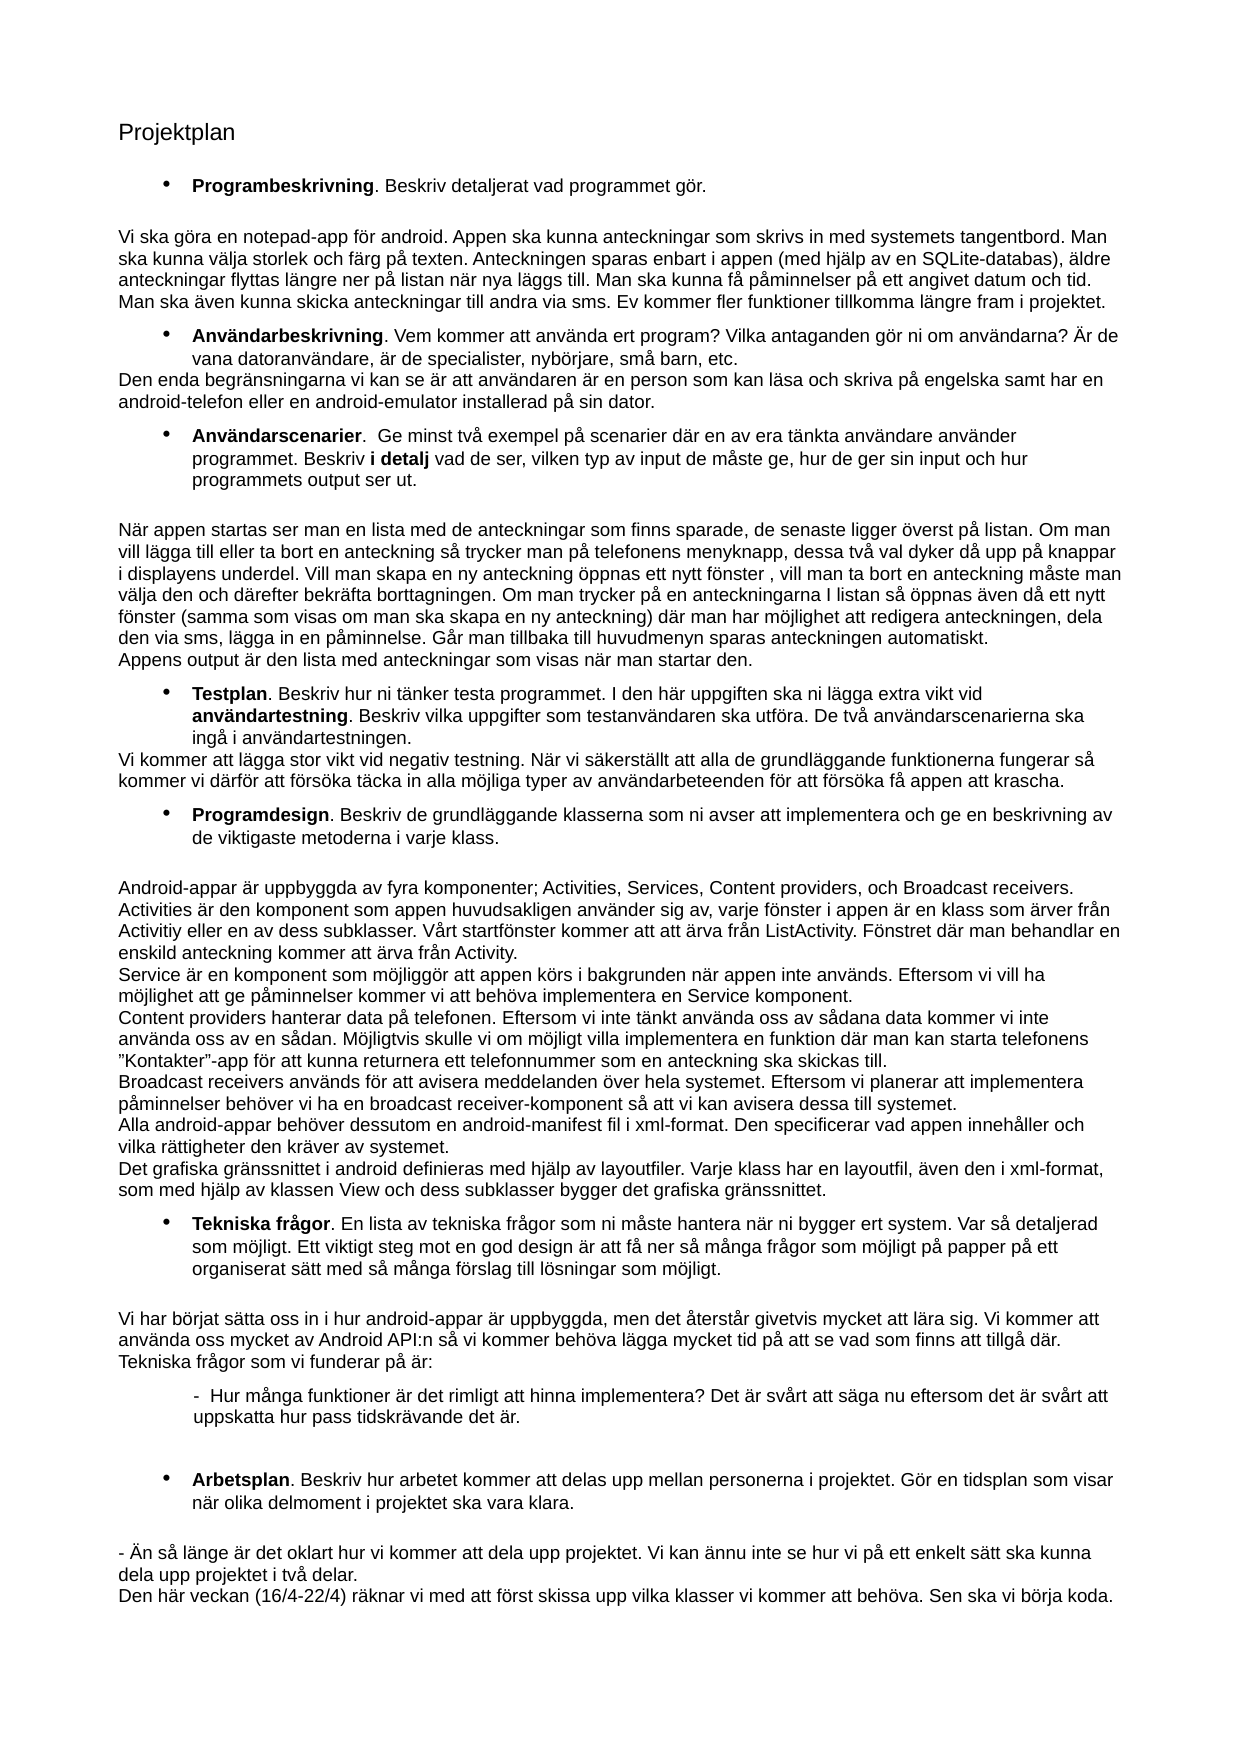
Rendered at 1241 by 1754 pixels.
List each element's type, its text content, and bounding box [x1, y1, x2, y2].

list Programdesign. Beskriv de grundläggande klasserna som ni avser att implementera och ge en beskrivning av de viktigaste metoderna i varje klass. [162, 804, 1122, 848]
text - Hur många funktioner är det rimligt att hinna implementera? Det är svårt att säga nu eftersom det är svårt att uppskatta hur pass tidskrävande det är. [193, 1385, 1122, 1428]
list Användarscenarier. Ge minst två exempel på scenarier där en av era tänkta användare använder programmet. Beskriv i detalj vad de ser, vilken typ av input de måste ge, hur de ger sin input och hur programmets output ser ut. [162, 424, 1122, 490]
text Vi har börjat sätta oss in i hur android-appar är uppbyggda, men det återstår givetvis mycket att lära sig. Vi kommer att använda oss mycket av Android API:n så vi kommer behöva lägga mycket tid på att se vad som finns att tillgå där. Tekniska frågor som vi funderar på är: [118, 1279, 1122, 1372]
text Den enda begränsningarna vi kan se är att användaren är en person som kan läsa och skriva på engelska samt har en android-telefon eller en android-emulator installerad på sin dator. [118, 369, 1122, 412]
text Vi kommer att lägga stor vikt vid negativ testning. När vi säkerställt att alla de grundläggande funktionerna fungerar så kommer vi därför att försöka täcka in alla möjliga typer av användarbeteenden för att försöka få appen att krascha. [118, 748, 1122, 792]
list Programbeskrivning. Beskriv detaljerat vad programmet gör. [162, 174, 1122, 197]
list Arbetsplan. Beskriv hur arbetet kommer att delas upp mellan personerna i projektet. Gör en tidsplan som visar när olika delmoment i projektet ska vara klara. [162, 1469, 1122, 1513]
text Projektplan [118, 118, 1122, 145]
list Användarbeskrivning. Vem kommer att använda ert program? Vilka antaganden gör ni om användarna? Är de vana datoranvändare, är de specialister, nybörjare, små barn, etc. [162, 325, 1122, 369]
text - Än så länge är det oklart hur vi kommer att dela upp projektet. Vi kan ännu inte se hur vi på ett enkelt sätt ska kunna dela upp projektet i två delar. Den här veckan (16/4-22/4) räknar vi med att först skissa upp vilka klasser vi kommer att behöva. Sen ska vi börja koda. [118, 1513, 1122, 1607]
list Testplan. Beskriv hur ni tänker testa programmet. I den här uppgiften ska ni lägga extra vikt vid användartestning. Beskriv vilka uppgifter som testanvändaren ska utföra. De två användarscenarierna ska ingå i användartestningen. [162, 683, 1122, 748]
text Android-appar är uppbyggda av fyra komponenter; Activities, Services, Content providers, och Broadcast receivers. Activities är den komponent som appen huvudsakligen använder sig av, varje fönster i appen är en klass som ärver från Activitiy eller en av dess subklasser. Vårt startfönster kommer att att ärva från ListActivity. Fönstret där man behandlar en enskild anteckning kommer att ärva från Activity. Service är en komponent som möjliggör att appen körs i bakgrunden när appen inte används. Eftersom vi vill ha möjlighet att ge påminnelser kommer vi att behöva implementera en Service komponent. Content providers hanterar data på telefonen. Eftersom vi inte tänkt använda oss av sådana data kommer vi inte använda oss av en sådan. Möjligtvis skulle vi om möjligt villa implementera en funktion där man kan starta telefonens ”Kontakter”-app för att kunna returnera ett telefonnummer som en anteckning ska skickas till. Broadcast receivers används för att avisera meddelanden över hela systemet. Eftersom vi planerar att implementera påminnelser behöver vi ha en broadcast receiver-komponent så att vi kan avisera dessa till systemet. Alla android-appar behöver dessutom en android-manifest fil i xml-format. Den specificerar vad appen innehåller och vilka rättigheter den kräver av systemet. Det grafiska gränssnittet i android definieras med hjälp av layoutfiler. Varje klass har en layoutfil, även den i xml-format, som med hjälp av klassen View och dess subklasser bygger det grafiska gränssnittet. [118, 848, 1122, 1201]
text När appen startas ser man en lista med de anteckningar som finns sparade, de senaste ligger överst på listan. Om man vill lägga till eller ta bort en anteckning så trycker man på telefonens menyknapp, dessa två val dyker då upp på knappar i displayens underdel. Vill man skapa en ny anteckning öppnas ett nytt fönster , vill man ta bort en anteckning måste man välja den och därefter bekräfta borttagningen. Om man trycker på en anteckningarna I listan så öppnas även då ett nytt fönster (samma som visas om man ska skapa en ny anteckning) där man har möjlighet att redigera anteckningen, dela den via sms, lägga in en påminnelse. Går man tillbaka till huvudmenyn sparas anteckningen automatiskt. Appens output är den lista med anteckningar som visas när man startar den. [118, 490, 1122, 670]
list Tekniska frågor. En lista av tekniska frågor som ni måste hantera när ni bygger ert system. Var så detaljerad som möjligt. Ett viktigt steg mot en god design är att få ner så många frågor som möjligt på papper på ett organiserat sätt med så många förslag till lösningar som möjligt. [162, 1213, 1122, 1279]
text Vi ska göra en notepad-app för android. Appen ska kunna anteckningar som skrivs in med systemets tangentbord. Man ska kunna välja storlek och färg på texten. Anteckningen sparas enbart i appen (med hjälp av en SQLite-databas), äldre anteckningar flyttas längre ner på listan när nya läggs till. Man ska kunna få påminnelser på ett angivet datum och tid. Man ska även kunna skicka anteckningar till andra via sms. Ev kommer fler funktioner tillkomma längre fram i projektet. [118, 197, 1122, 312]
